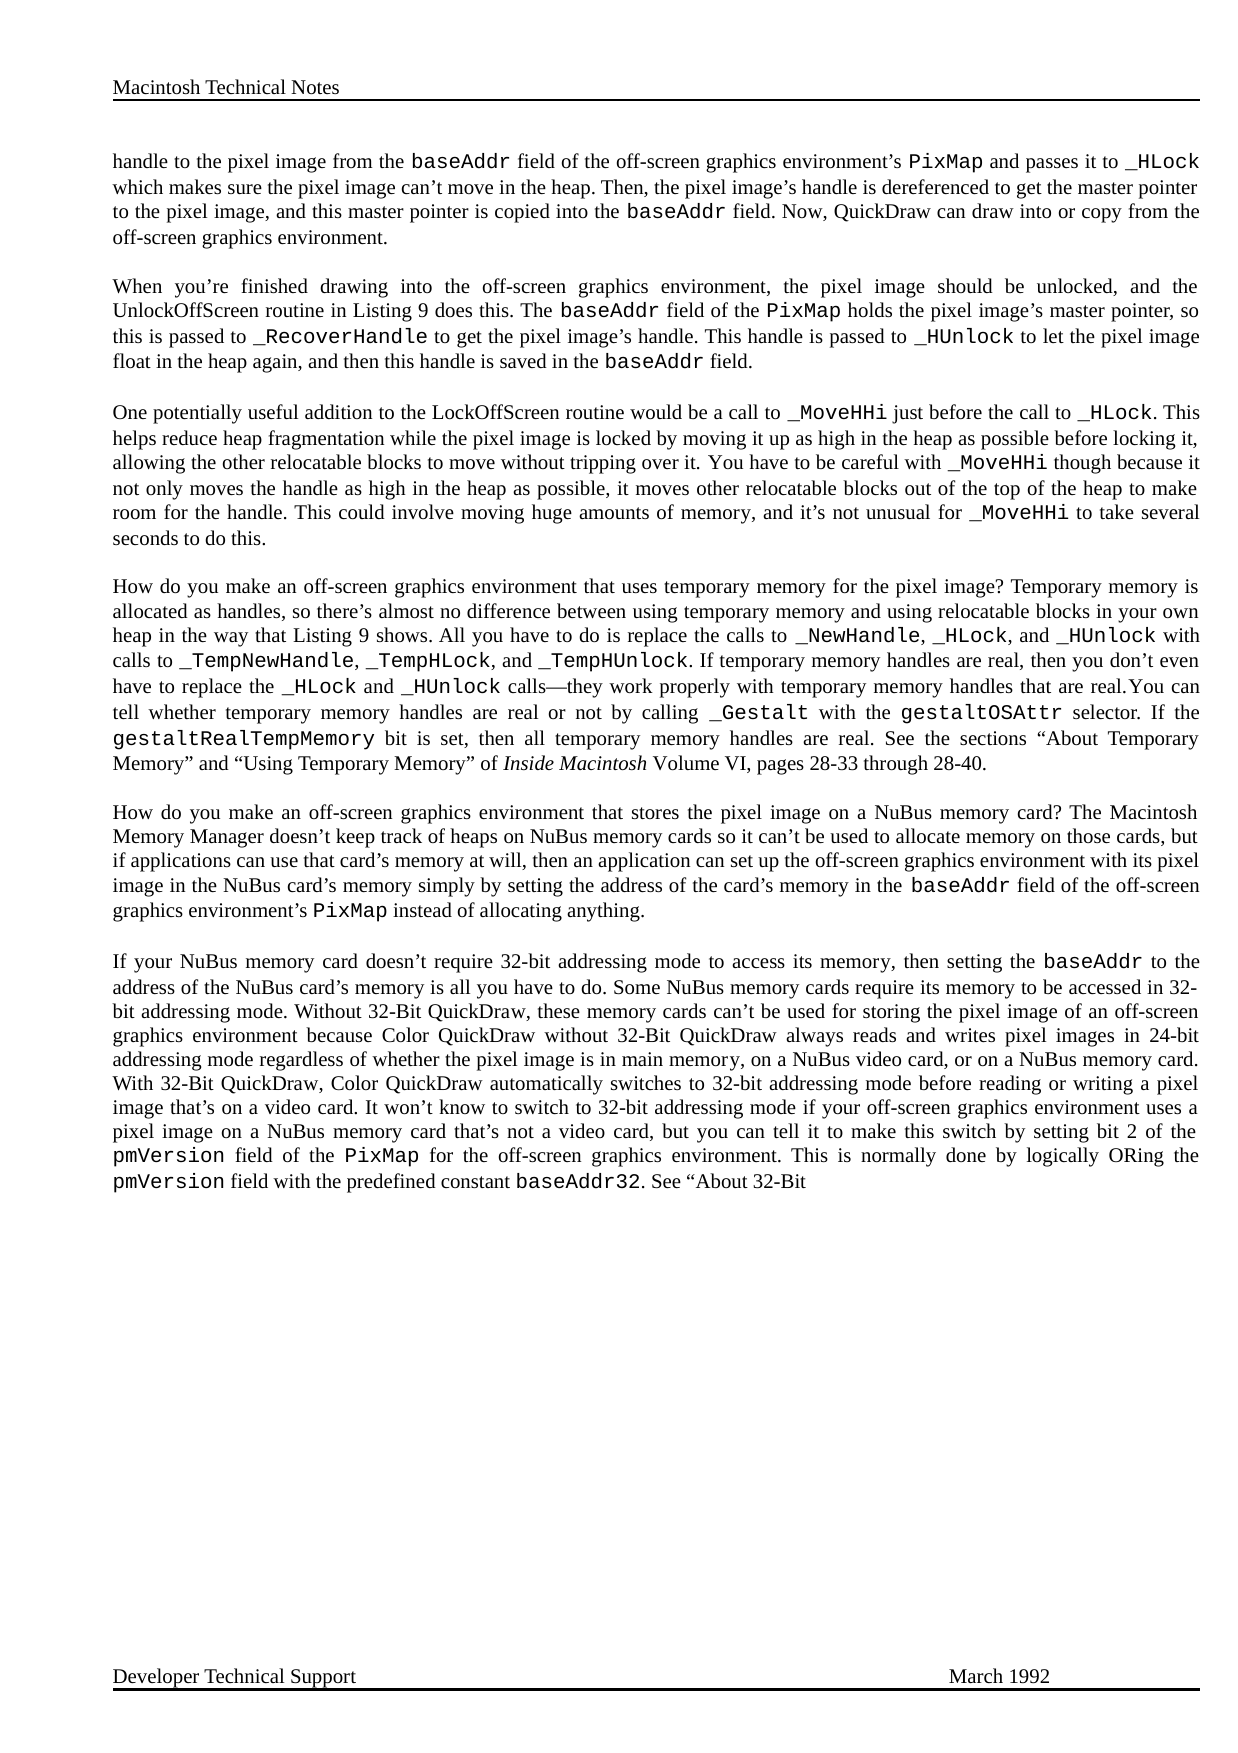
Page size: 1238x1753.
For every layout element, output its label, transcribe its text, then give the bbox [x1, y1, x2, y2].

text One potentially useful addition to the LockOffScreen routine would be a call to _MoveHHi just before the call to _HLock. This helps reduce heap fragmentation while the pixel image is locked by moving it up as high in the heap as possible before locking it, allowing the other relocatable blocks to move without tripping over it. You have to be careful with _MoveHHi though because it not only moves the handle as high in the heap as possible, it moves other relocatable blocks out of the top of the heap to make room for the handle. This could involve moving huge amounts of memory, and it’s not unusual for _MoveHHi to take several seconds to do this. [112, 400, 1200, 549]
text handle to the pixel image from the baseAddr field of the off-screen graphics environment’s PixMap and passes it to _HLock which makes sure the pixel image can’t move in the heap. Then, the pixel image’s handle is dereferenced to get the master pointer to the pixel image, and this master pointer is copied into the baseAddr field. Now, QuickDraw can draw into or copy from the off-screen graphics environment. [112, 149, 1200, 249]
text When you’re finished drawing into the off-screen graphics environment, the pixel image should be unlocked, and the UnlockOffScreen routine in Listing 9 does this. The baseAddr field of the PixMap holds the pixel image’s master pointer, so this is passed to _RecoverHandle to get the pixel image’s handle. This handle is passed to _HUnlock to let the pixel image float in the heap again, and then this handle is saved in the baseAddr field. [112, 274, 1200, 375]
text How do you make an off-screen graphics environment that stores the pixel image on a NuBus memory card? The Macintosh Memory Manager doesn’t keep track of heaps on NuBus memory cards so it can’t be used to allocate memory on those cards, but if applications can use that card’s memory at will, then an application can set up the off-screen graphics environment with its pixel image in the NuBus card’s memory simply by setting the address of the card’s memory in the baseAddr field of the off-screen graphics environment’s PixMap instead of allocating anything. [112, 800, 1200, 924]
text How do you make an off-screen graphics environment that uses temporary memory for the pixel image? Temporary memory is allocated as handles, so there’s almost no difference between using temporary memory and using relocatable blocks in your own heap in the way that Listing 9 shows. All you have to do is replace the calls to _NewHandle, _HLock, and _HUnlock with calls to _TempNewHandle, _TempHLock, and _TempHUnlock. If temporary memory handles are real, then you don’t even have to replace the _HLock and _HUnlock calls—they work properly with temporary memory handles that are real.You can tell whether temporary memory handles are real or not by calling _Gestalt with the gestaltOSAttr selector. If the gestaltRealTempMemory bit is set, then all temporary memory handles are real. See the sections “About Temporary Memory” and “Using Temporary Memory” of Inside Macintosh Volume VI, pages 28-33 through 28-40. [112, 574, 1200, 775]
text If your NuBus memory card doesn’t require 32-bit addressing mode to access its memory, then setting the baseAddr to the address of the NuBus card’s memory is all you have to do. Some NuBus memory cards require its memory to be accessed in 32-bit addressing mode. Without 32-Bit QuickDraw, these memory cards can’t be used for storing the pixel image of an off-screen graphics environment because Color QuickDraw without 32-Bit QuickDraw always reads and writes pixel images in 24-bit addressing mode regardless of whether the pixel image is in main memory, on a NuBus video card, or on a NuBus memory card. With 32-Bit QuickDraw, Color QuickDraw automatically switches to 32-bit addressing mode before reading or writing a pixel image that’s on a video card. It won’t know to switch to 32-bit addressing mode if your off-screen graphics environment uses a pixel image on a NuBus memory card that’s not a video card, but you can tell it to make this switch by setting bit 2 of the pmVersion field of the PixMap for the off-screen graphics environment. This is normally done by logically ORing the pmVersion field with the predefined constant baseAddr32. See “About 32-Bit [112, 949, 1200, 1194]
